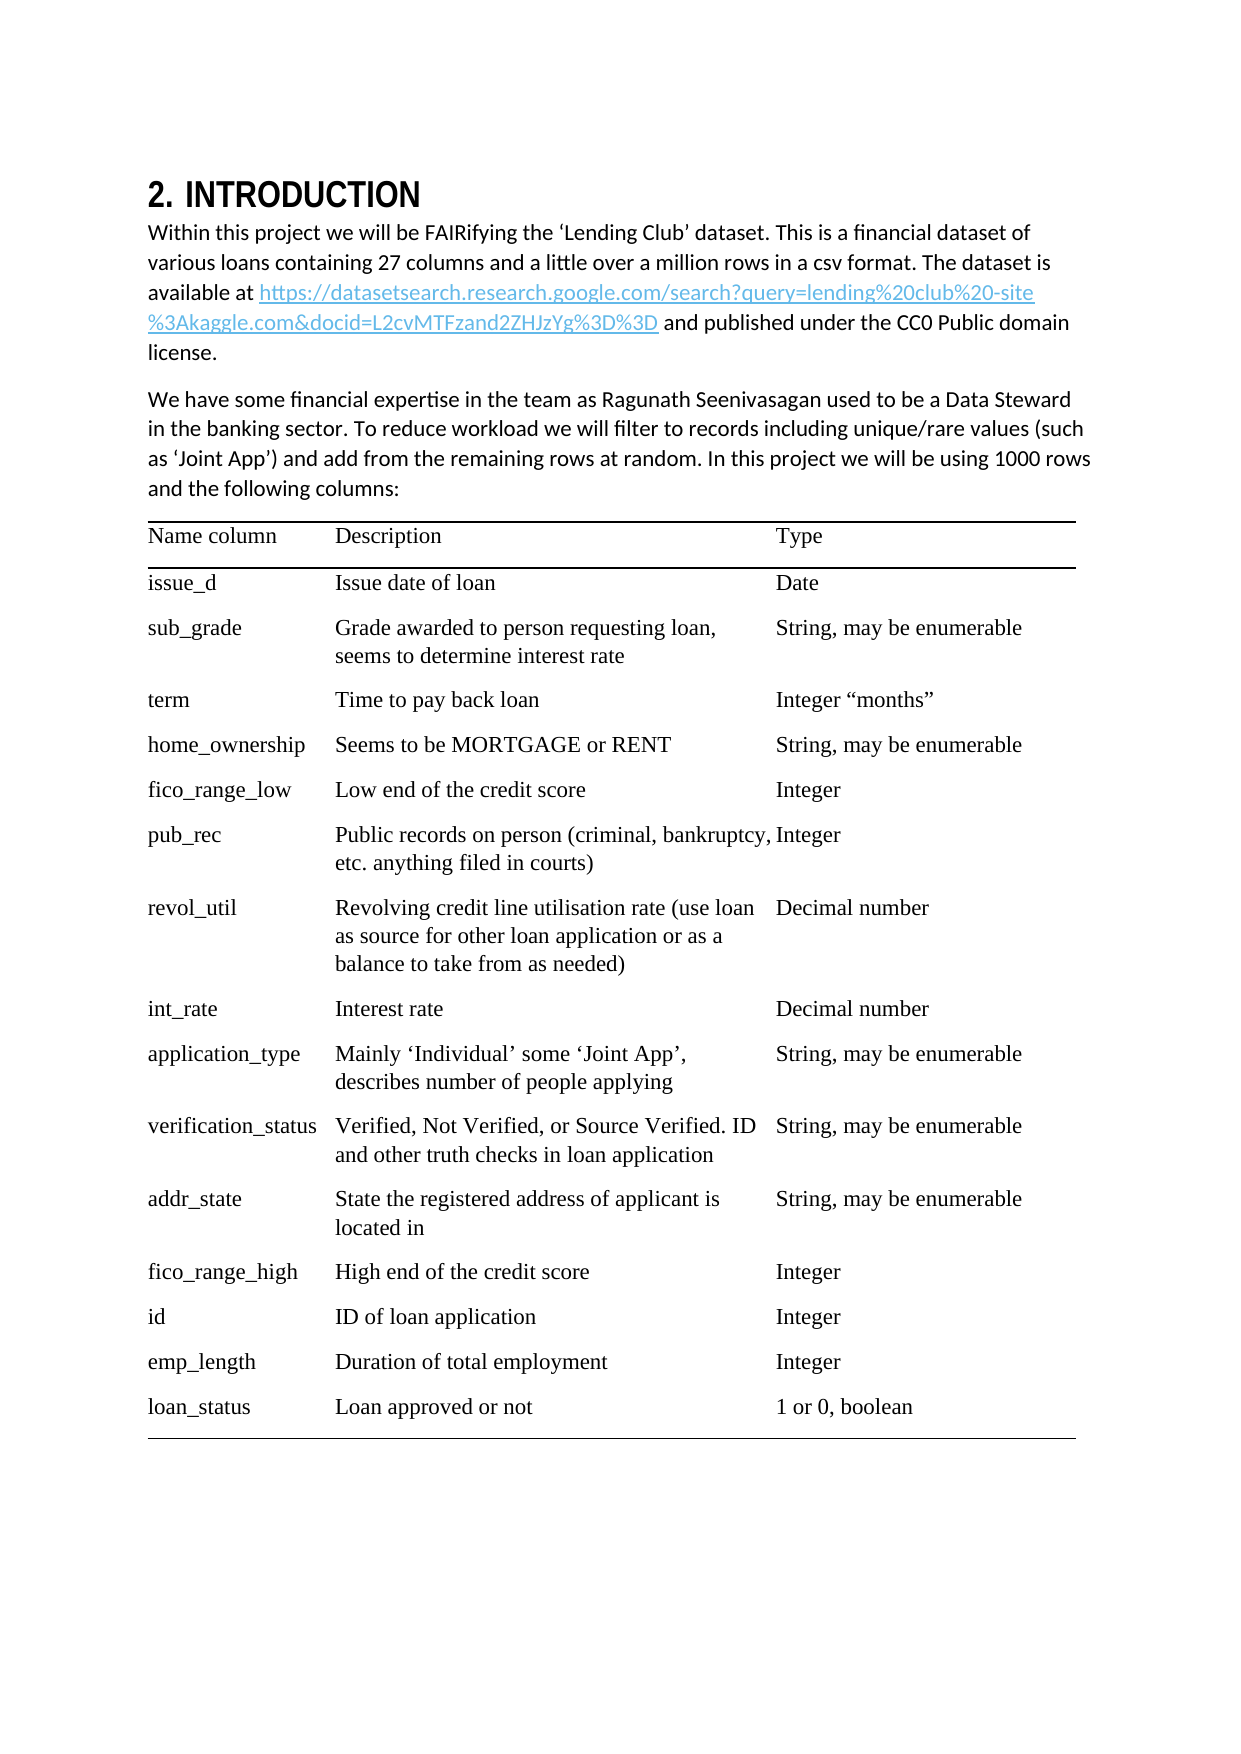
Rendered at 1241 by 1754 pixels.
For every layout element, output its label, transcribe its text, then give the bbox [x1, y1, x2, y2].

table_cell Time to pay back loan [335, 687, 776, 731]
table_cell State the registered address of applicant is located in [335, 1186, 776, 1258]
table_cell Public records on person (criminal, bankruptcy, etc. anything filed in courts) [335, 821, 776, 894]
table_cell Low end of the credit score [335, 776, 776, 821]
table_cell Seems to be MORTGAGE or RENT [335, 731, 776, 776]
table_cell Integer [776, 1303, 1076, 1348]
table_cell String, may be enumerable [776, 1040, 1076, 1113]
table_cell fico_range_high [148, 1259, 335, 1303]
table_cell Integer [776, 776, 1076, 821]
table_cell ID of loan application [335, 1303, 776, 1348]
table_cell Grade awarded to person requesting loan, seems to determine interest rate [335, 614, 776, 687]
table_cell Date [776, 569, 1076, 614]
text Within this project we will be FAIRifying the ‘Lending Club’ dataset. This is a financial dataset of various loans containing 27 columns and a little over a million rows in a csv format. The dataset is available at https://datasetsearch.research.google.com/search?query=lending%20club%20-site%3Akaggle.com&docid=L2cvMTFzand2ZHJzYg%3D%3D and published under the CC0 Public domain license. [148, 218, 1093, 366]
table_cell verification_status [148, 1113, 335, 1186]
table_cell String, may be enumerable [776, 731, 1076, 776]
subtitle Introduction [148, 173, 1093, 216]
table_cell term [148, 687, 335, 731]
table_cell Duration of total employment [335, 1348, 776, 1393]
text We have some financial expertise in the team as Ragunath Seenivasagan used to be a Data Steward in the banking sector. To reduce workload we will filter to records including unique/rare values (such as ‘Joint App’) and add from the remaining rows at random. In this project we will be using 1000 rows and the following columns: [148, 385, 1093, 502]
table_cell Loan approved or not [335, 1393, 776, 1438]
table_cell issue_d [148, 569, 335, 614]
table_cell pub_rec [148, 821, 335, 894]
table_cell Integer [776, 1259, 1076, 1303]
table_cell id [148, 1303, 335, 1348]
table_cell sub_grade [148, 614, 335, 687]
table_cell Interest rate [335, 995, 776, 1040]
table_cell Integer [776, 821, 1076, 894]
table_cell loan_status [148, 1393, 335, 1438]
table_cell addr_state [148, 1186, 335, 1258]
table_cell 1 or 0, boolean [776, 1393, 1076, 1438]
table_cell revol_util [148, 894, 335, 995]
table_header Name column [148, 523, 335, 567]
table_cell home_ownership [148, 731, 335, 776]
table_cell Decimal number [776, 894, 1076, 995]
table_header Description [335, 523, 776, 567]
table_cell Revolving credit line utilisation rate (use loan as source for other loan application or as a balance to take from as needed) [335, 894, 776, 995]
table_cell Integer “months” [776, 687, 1076, 731]
table_cell Decimal number [776, 995, 1076, 1040]
table_cell Issue date of loan [335, 569, 776, 614]
table_cell int_rate [148, 995, 335, 1040]
table_cell String, may be enumerable [776, 1186, 1076, 1258]
table_cell fico_range_low [148, 776, 335, 821]
table_cell application_type [148, 1040, 335, 1113]
table_cell String, may be enumerable [776, 1113, 1076, 1186]
table_cell Verified, Not Verified, or Source Verified. ID and other truth checks in loan application [335, 1113, 776, 1186]
table_cell High end of the credit score [335, 1259, 776, 1303]
table_header Type [776, 523, 1076, 567]
table_cell Integer [776, 1348, 1076, 1393]
table_cell String, may be enumerable [776, 614, 1076, 687]
table_cell Mainly ‘Individual’ some ‘Joint App’, describes number of people applying [335, 1040, 776, 1113]
table_cell emp_length [148, 1348, 335, 1393]
